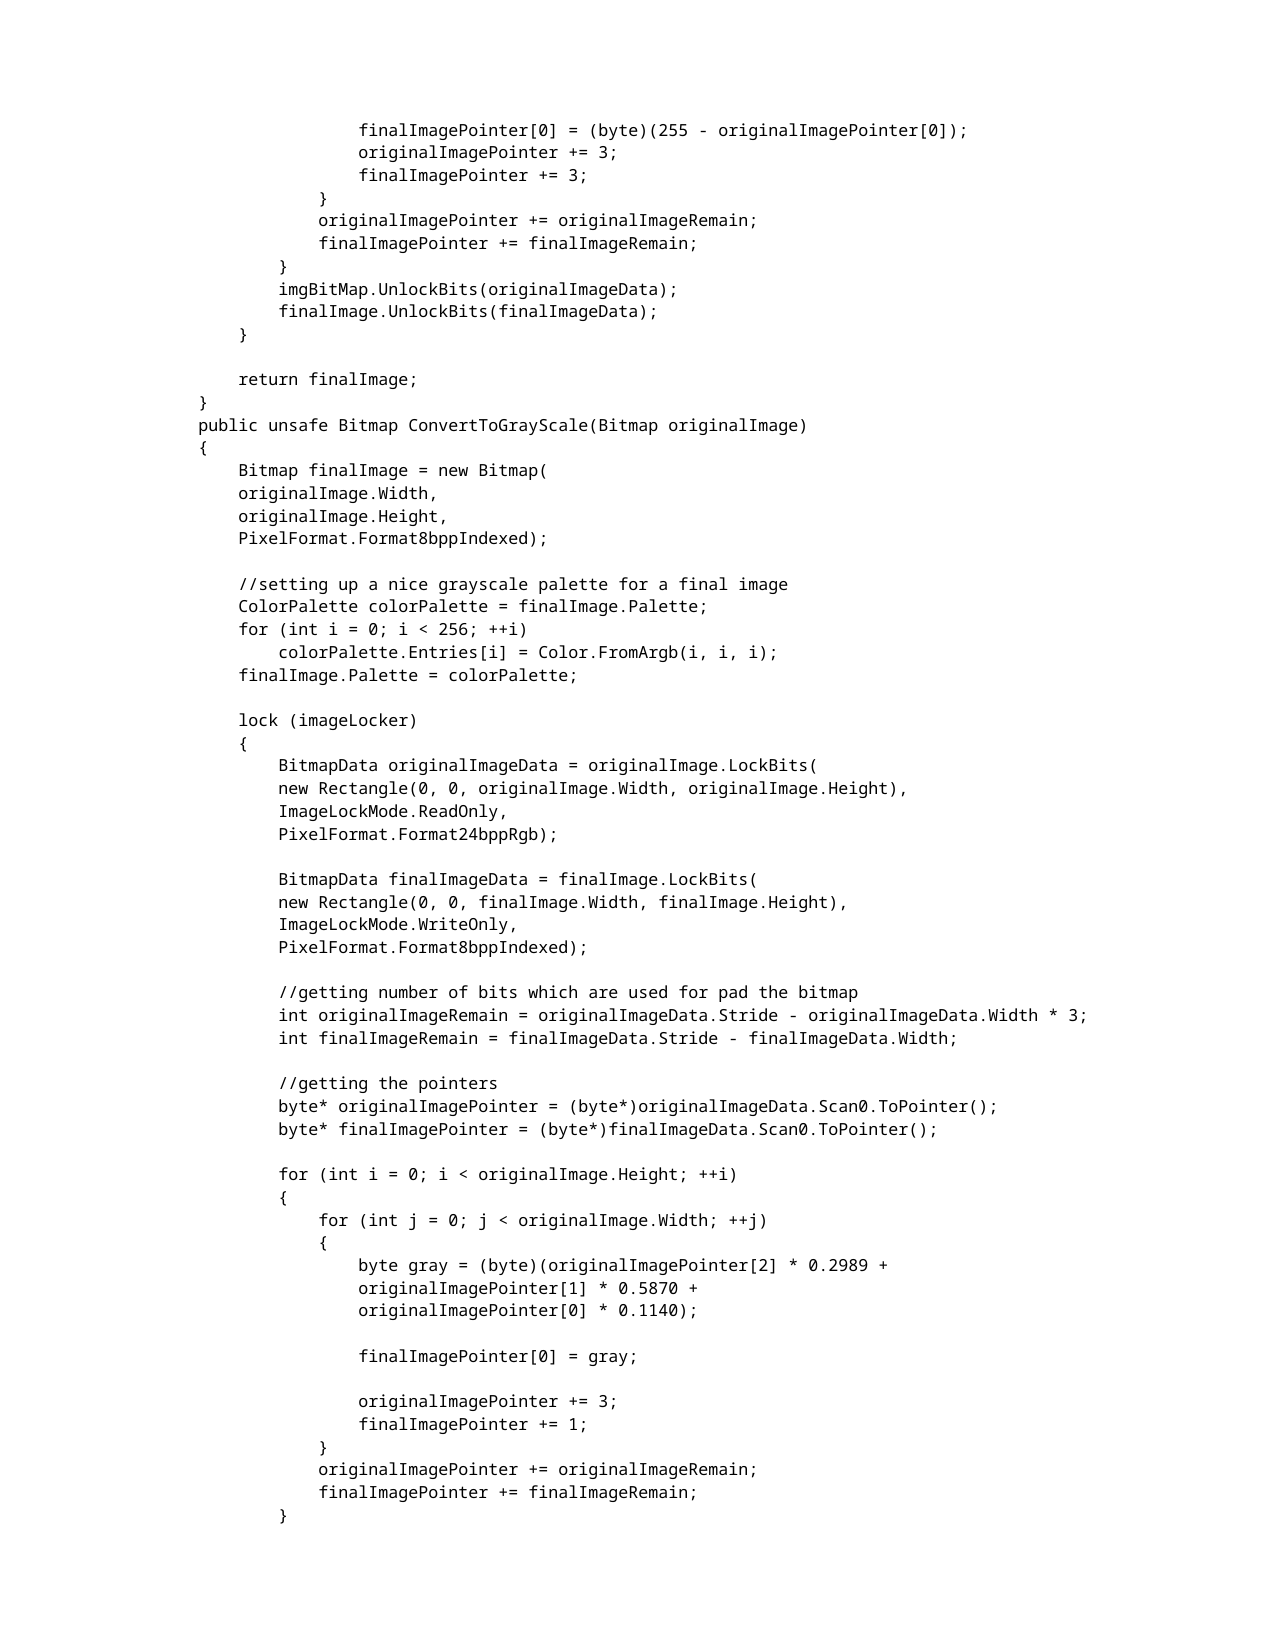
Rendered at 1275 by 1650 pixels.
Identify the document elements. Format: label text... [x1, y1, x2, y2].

text { [118, 1231, 1157, 1253]
text } [118, 186, 1157, 209]
text finalImagePointer += finalImageRemain; [118, 1481, 1157, 1503]
text ColorPalette colorPalette = finalImage.Palette; [118, 595, 1157, 618]
text finalImagePointer += 3; [118, 163, 1157, 186]
text return finalImage; [118, 368, 1157, 391]
text new Rectangle(0, 0, originalImage.Width, originalImage.Height), [118, 777, 1157, 799]
text } [118, 1503, 1157, 1526]
text } [118, 391, 1157, 413]
text originalImagePointer += originalImageRemain; [118, 1458, 1157, 1481]
text lock (imageLocker) [118, 708, 1157, 731]
text int originalImageRemain = originalImageData.Stride - originalImageData.Width * 3; [118, 1004, 1157, 1026]
text } [118, 1435, 1157, 1458]
text PixelFormat.Format8bppIndexed); [118, 527, 1157, 549]
text { [118, 436, 1157, 459]
text for (int j = 0; j < originalImage.Width; ++j) [118, 1208, 1157, 1231]
text { [118, 1185, 1157, 1208]
text PixelFormat.Format24bppRgb); [118, 822, 1157, 845]
text byte* originalImagePointer = (byte*)originalImageData.Scan0.ToPointer(); [118, 1094, 1157, 1117]
text Bitmap finalImage = new Bitmap( [118, 459, 1157, 481]
text int finalImageRemain = finalImageData.Stride - finalImageData.Width; [118, 1026, 1157, 1049]
text finalImagePointer[0] = (byte)(255 - originalImagePointer[0]); [118, 118, 1157, 141]
text originalImagePointer += originalImageRemain; [118, 209, 1157, 232]
text originalImage.Height, [118, 504, 1157, 527]
text originalImagePointer += 3; [118, 141, 1157, 163]
text //getting number of bits which are used for pad the bitmap [118, 981, 1157, 1004]
text originalImage.Width, [118, 481, 1157, 504]
text originalImagePointer += 3; [118, 1390, 1157, 1412]
text imgBitMap.UnlockBits(originalImageData); [118, 277, 1157, 300]
text public unsafe Bitmap ConvertToGrayScale(Bitmap originalImage) [118, 413, 1157, 436]
text originalImagePointer[1] * 0.5870 + [118, 1276, 1157, 1299]
text ImageLockMode.WriteOnly, [118, 913, 1157, 936]
text } [118, 254, 1157, 277]
text for (int i = 0; i < originalImage.Height; ++i) [118, 1163, 1157, 1185]
text //getting the pointers [118, 1072, 1157, 1094]
text finalImage.Palette = colorPalette; [118, 663, 1157, 686]
text PixelFormat.Format8bppIndexed); [118, 936, 1157, 958]
text originalImagePointer[0] * 0.1140); [118, 1299, 1157, 1322]
text //setting up a nice grayscale palette for a final image [118, 572, 1157, 595]
text new Rectangle(0, 0, finalImage.Width, finalImage.Height), [118, 890, 1157, 913]
text for (int i = 0; i < 256; ++i) [118, 618, 1157, 640]
text finalImagePointer += 1; [118, 1412, 1157, 1435]
text { [118, 731, 1157, 754]
text finalImage.UnlockBits(finalImageData); [118, 300, 1157, 322]
text BitmapData originalImageData = originalImage.LockBits( [118, 754, 1157, 777]
text byte gray = (byte)(originalImagePointer[2] * 0.2989 + [118, 1253, 1157, 1276]
text BitmapData finalImageData = finalImage.LockBits( [118, 867, 1157, 890]
text colorPalette.Entries[i] = Color.FromArgb(i, i, i); [118, 640, 1157, 663]
text finalImagePointer[0] = gray; [118, 1344, 1157, 1367]
text byte* finalImagePointer = (byte*)finalImageData.Scan0.ToPointer(); [118, 1117, 1157, 1140]
text ImageLockMode.ReadOnly, [118, 799, 1157, 822]
text } [118, 322, 1157, 345]
text finalImagePointer += finalImageRemain; [118, 232, 1157, 254]
